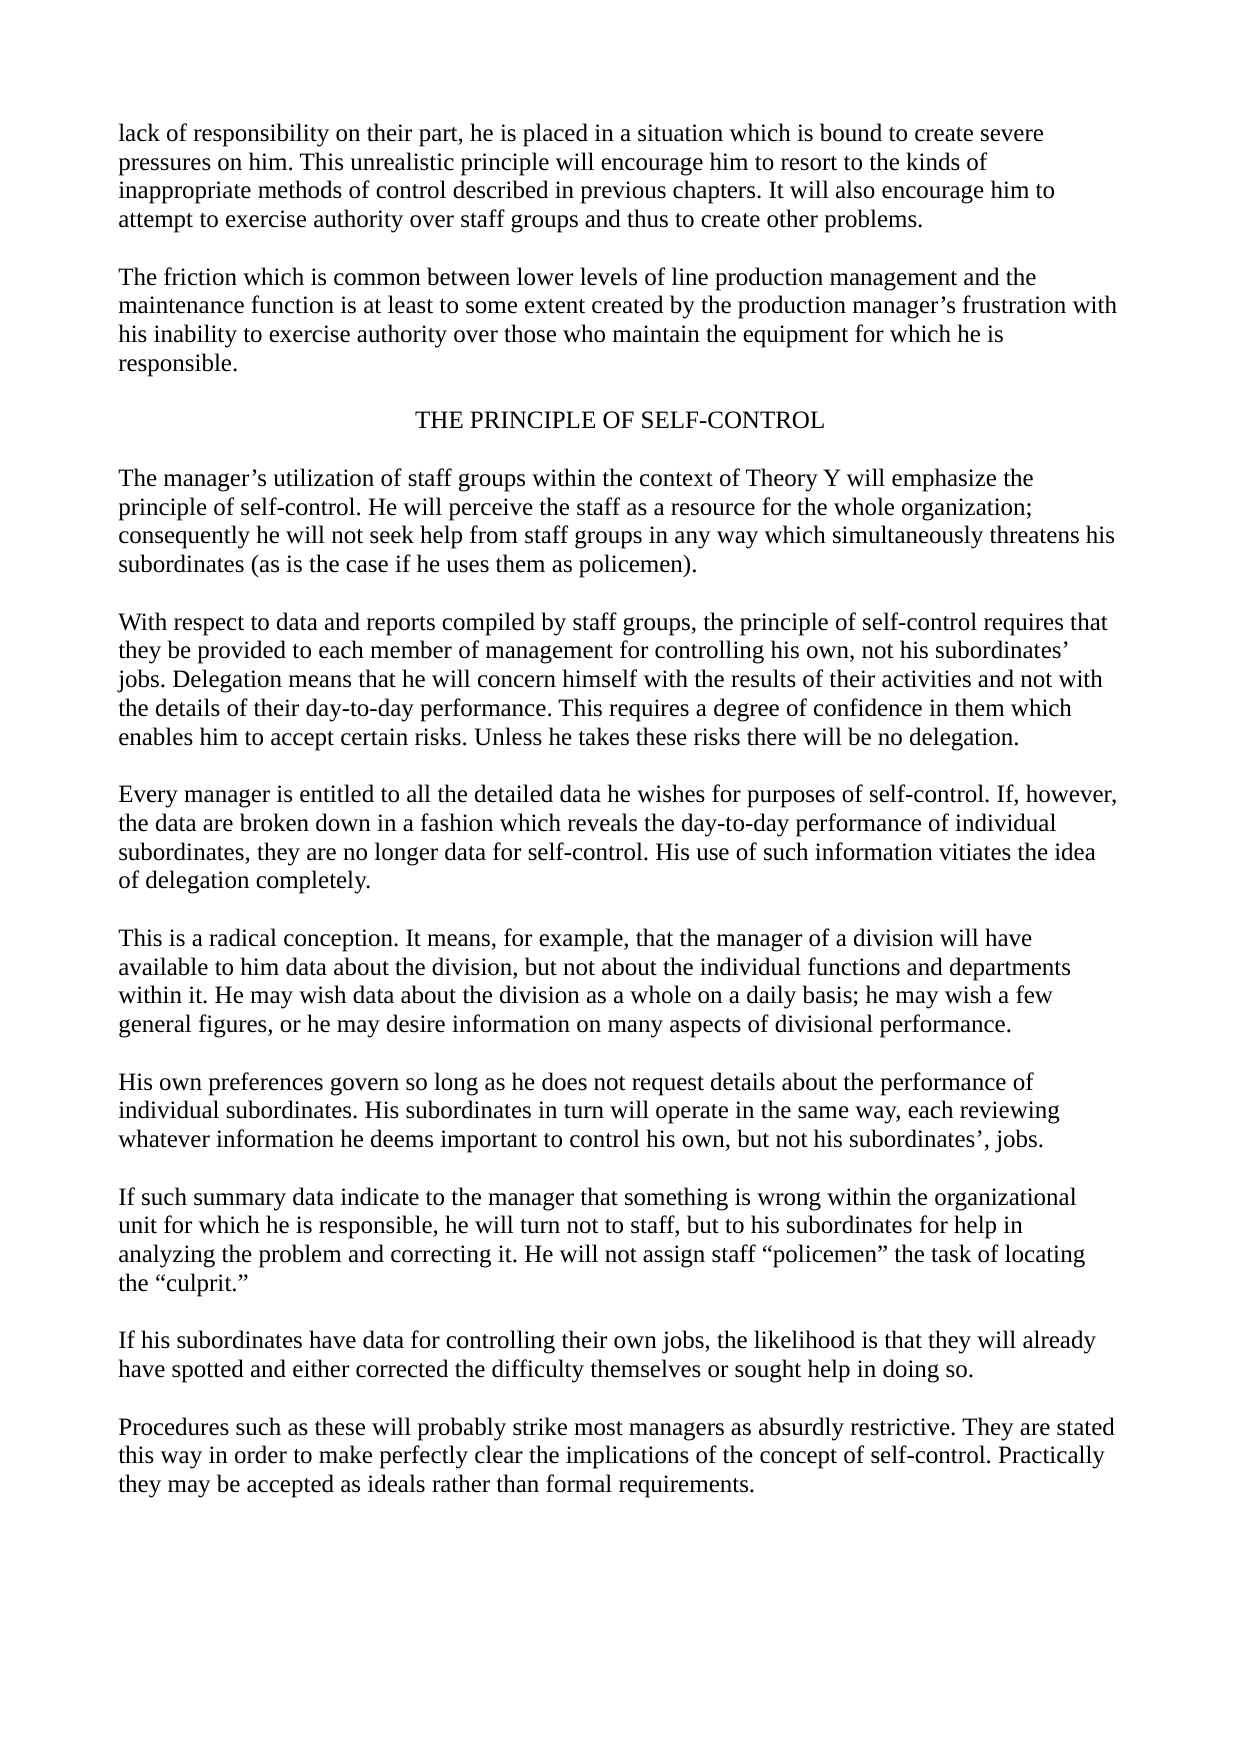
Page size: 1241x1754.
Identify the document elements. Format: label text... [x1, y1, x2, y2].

text lack of responsibility on their part, he is placed in a situation which is bound to create severe pressures on him. This unrealistic principle will encourage him to resort to the kinds of inappropriate methods of control described in previous chapters. It will also encourage him to attempt to exercise authority over staff groups and thus to create other problems. [118, 118, 1122, 233]
text THE PRINCIPLE OF SELF-CONTROL [118, 406, 1122, 434]
text With respect to data and reports compiled by staff groups, the principle of self-control requires that they be provided to each member of management for controlling his own, not his subordinates’ jobs. Delegation means that he will concern himself with the results of their activities and not with the details of their day-to-day performance. This requires a degree of confidence in them which enables him to accept certain risks. Unless he takes these risks there will be no delegation. [118, 607, 1122, 751]
text Procedures such as these will probably strike most managers as absurdly restrictive. They are stated this way in order to make perfectly clear the implications of the concept of self-control. Practically they may be accepted as ideals rather than formal requirements. [118, 1412, 1122, 1498]
text His own preferences govern so long as he does not request details about the performance of individual subordinates. His subordinates in turn will operate in the same way, each reviewing whatever information he deems important to control his own, but not his subordinates’, jobs. [118, 1067, 1122, 1153]
text The friction which is common between lower levels of line production management and the maintenance function is at least to some extent created by the production manager’s frustration with his inability to exercise authority over those who maintain the equipment for which he is responsible. [118, 262, 1122, 377]
text If such summary data indicate to the manager that something is wrong within the organizational unit for which he is responsible, he will turn not to staff, but to his subordinates for help in analyzing the problem and correcting it. He will not assign staff “policemen” the task of locating the “culprit.” [118, 1182, 1122, 1297]
text Every manager is entitled to all the detailed data he wishes for purposes of self-control. If, however, the data are broken down in a fashion which reveals the day-to-day performance of individual subordinates, they are no longer data for self-control. His use of such information vitiates the idea of delegation completely. [118, 779, 1122, 894]
text The manager’s utilization of staff groups within the context of Theory Y will emphasize the principle of self-control. He will perceive the staff as a resource for the whole organization; consequently he will not seek help from staff groups in any way which simultaneously threatens his subordinates (as is the case if he uses them as policemen). [118, 463, 1122, 578]
text If his subordinates have data for controlling their own jobs, the likelihood is that they will already have spotted and either corrected the difficulty themselves or sought help in doing so. [118, 1326, 1122, 1383]
text This is a radical conception. It means, for example, that the manager of a division will have available to him data about the division, but not about the individual functions and departments within it. He may wish data about the division as a whole on a daily basis; he may wish a few general figures, or he may desire information on many aspects of divisional performance. [118, 923, 1122, 1038]
